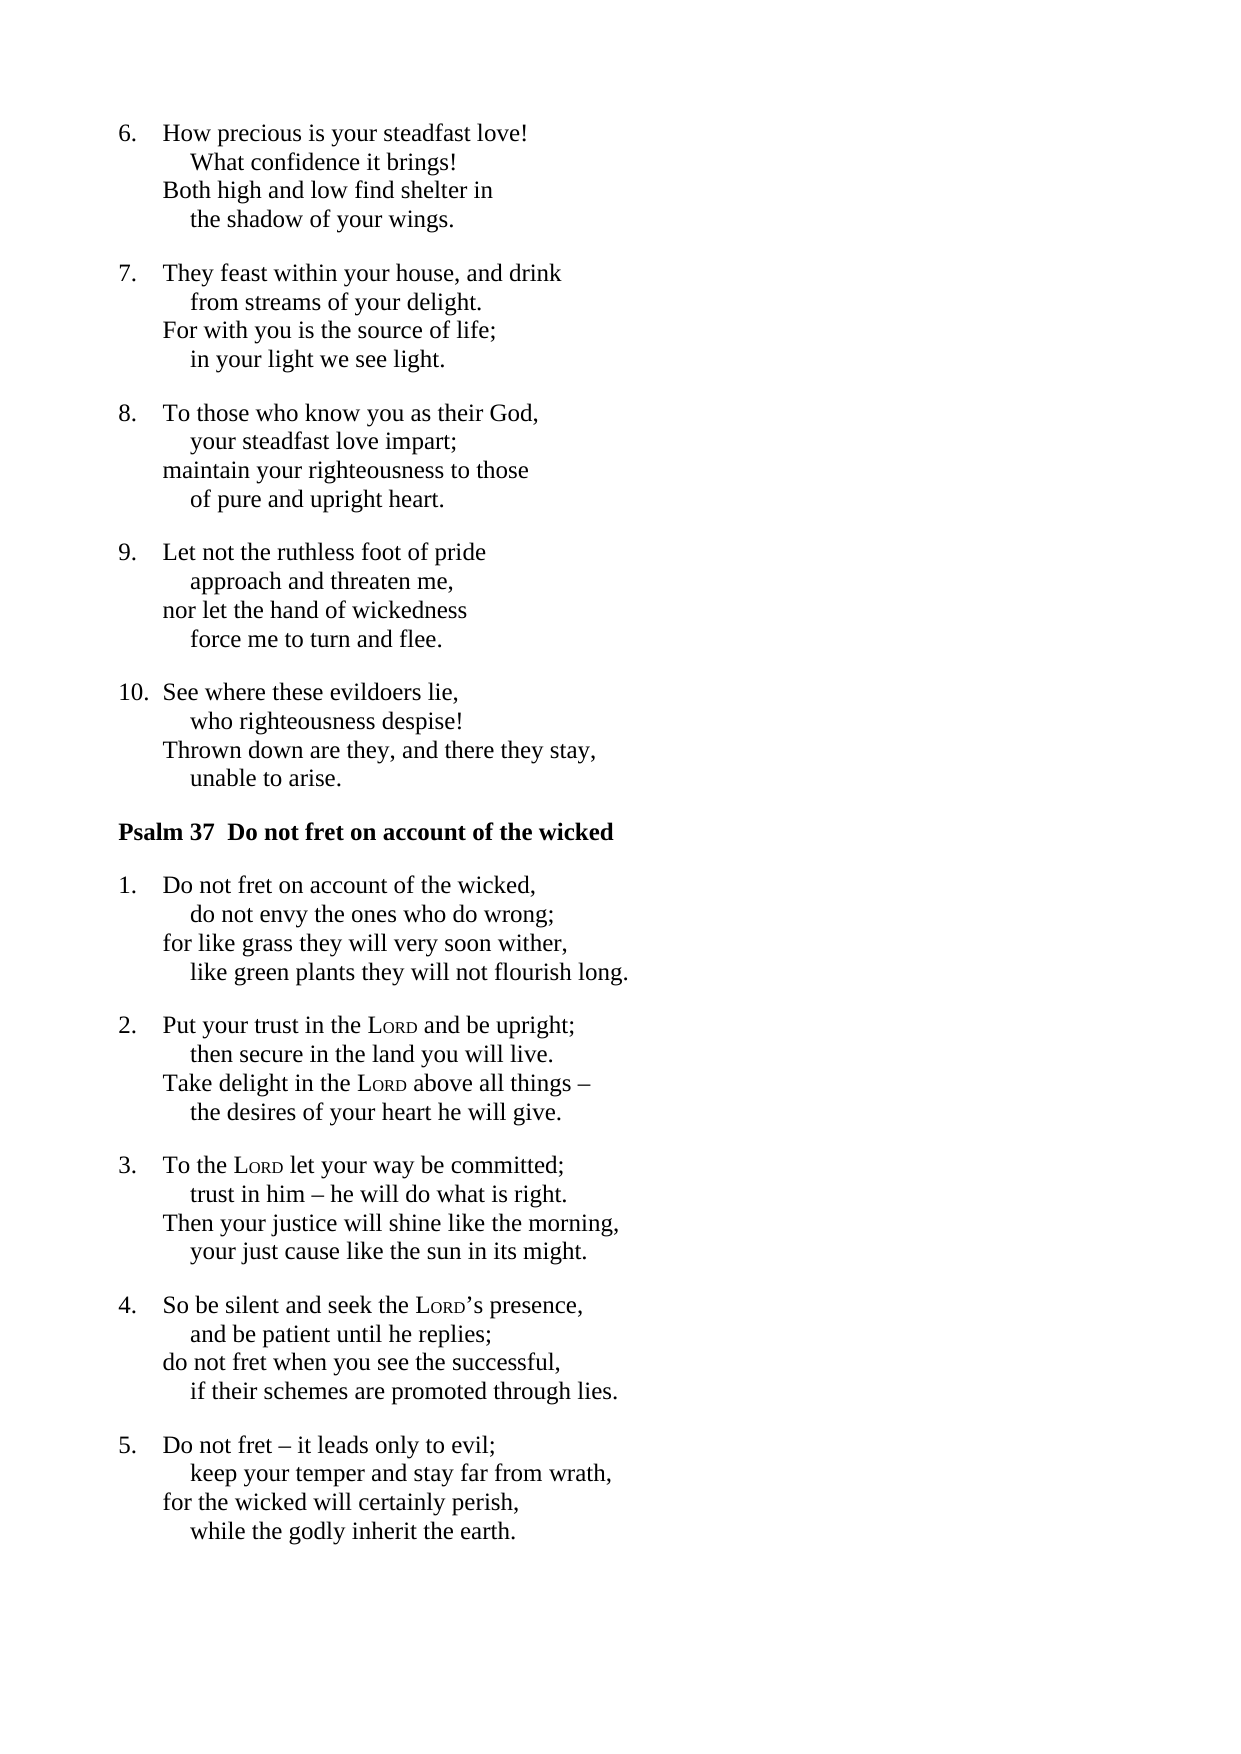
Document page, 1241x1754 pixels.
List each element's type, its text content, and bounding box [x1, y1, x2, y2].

subtitle Psalm 37 Do not fret on account of the wicked [118, 817, 1122, 846]
text 10. See where these evildoers lie, [118, 677, 1122, 706]
text your steadfast love impart; [171, 426, 1122, 455]
text your just cause like the sun in its might. [171, 1236, 1122, 1265]
text 1. Do not fret on account of the wicked, [118, 871, 1122, 899]
text Take delight in the Lord above all things – [162, 1068, 1122, 1097]
text the desires of your heart he will give. [171, 1097, 1122, 1125]
text 2. Put your trust in the Lord and be upright; [118, 1010, 1122, 1039]
text then secure in the land you will live. [171, 1039, 1122, 1068]
text What confidence it brings! [171, 147, 1122, 176]
text For with you is the source of life; [162, 315, 1122, 344]
text do not fret when you see the successful, [162, 1347, 1122, 1376]
text trust in him – he will do what is right. [171, 1179, 1122, 1208]
text approach and threaten me, [171, 566, 1122, 595]
text 4. So be silent and seek the Lord’s presence, [118, 1290, 1122, 1319]
text 9. Let not the ruthless foot of pride [118, 537, 1122, 566]
text 5. Do not fret – it leads only to evil; [118, 1430, 1122, 1458]
text and be patient until he replies; [171, 1319, 1122, 1347]
text like green plants they will not flourish long. [171, 957, 1122, 986]
text for like grass they will very soon wither, [162, 928, 1122, 957]
text Thrown down are they, and there they stay, [162, 735, 1122, 763]
text Then your justice will shine like the morning, [162, 1208, 1122, 1236]
text Both high and low find shelter in [162, 176, 1122, 204]
text for the wicked will certainly perish, [162, 1487, 1122, 1516]
text if their schemes are promoted through lies. [171, 1376, 1122, 1405]
text while the godly inherit the earth. [171, 1516, 1122, 1545]
text keep your temper and stay far from wrath, [171, 1458, 1122, 1487]
text 8. To those who know you as their God, [118, 398, 1122, 426]
text unable to arise. [171, 763, 1122, 792]
text nor let the hand of wickedness [162, 595, 1122, 624]
text 3. To the Lord let your way be committed; [118, 1150, 1122, 1179]
text force me to turn and flee. [171, 624, 1122, 652]
text from streams of your delight. [171, 287, 1122, 315]
text of pure and upright heart. [171, 484, 1122, 513]
text who righteousness despise! [171, 706, 1122, 735]
text the shadow of your wings. [171, 204, 1122, 233]
text do not envy the ones who do wrong; [171, 899, 1122, 928]
text 7. They feast within your house, and drink [118, 258, 1122, 287]
text in your light we see light. [171, 344, 1122, 373]
text maintain your righteousness to those [162, 455, 1122, 484]
text 6. How precious is your steadfast love! [118, 118, 1122, 147]
